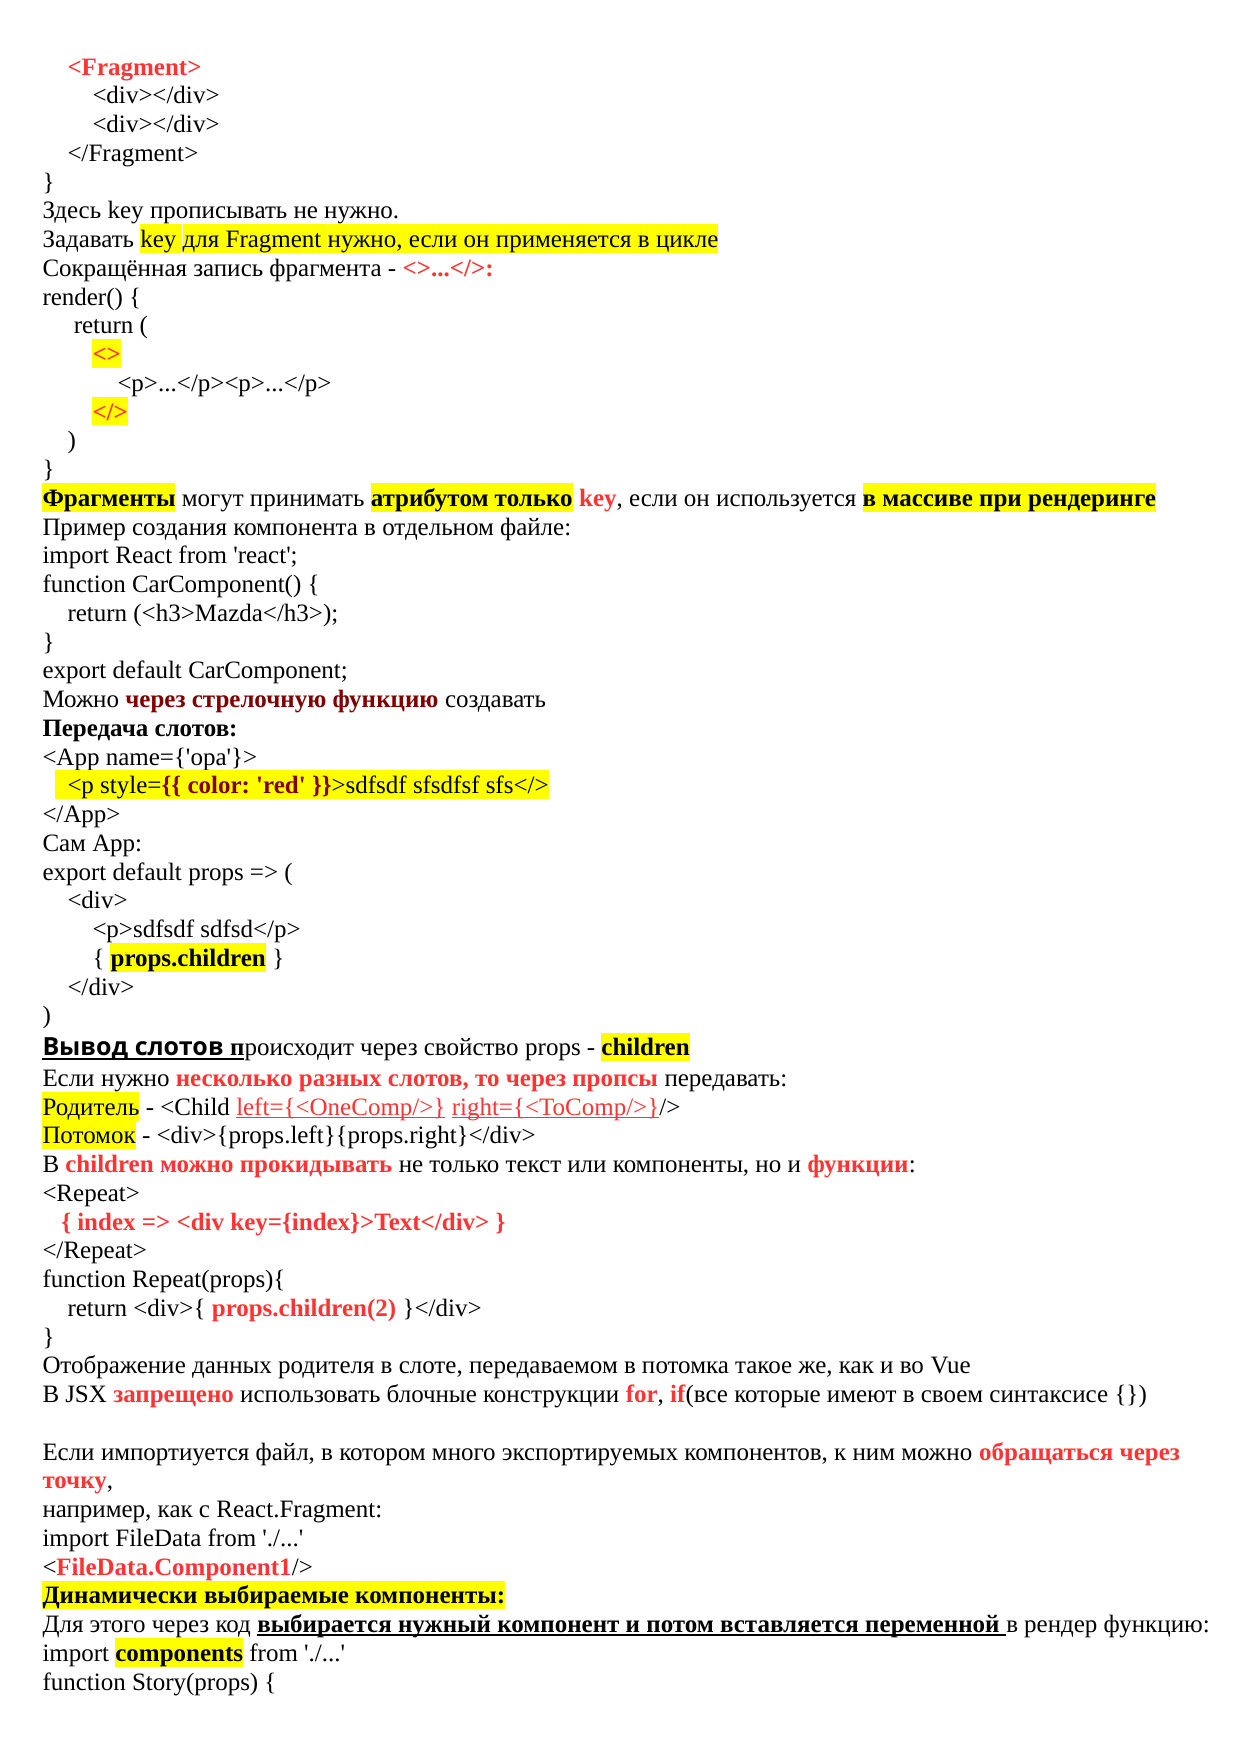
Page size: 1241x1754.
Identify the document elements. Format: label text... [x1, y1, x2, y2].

text <> [42, 339, 1240, 368]
text Передача слотов: [42, 713, 1240, 742]
text } [42, 167, 1240, 195]
text Родитель - <Child left={<OneComp/>} right={<ToComp/>}/> [42, 1092, 1240, 1121]
text return ( [42, 310, 1240, 339]
text Если нужно несколько разных слотов, то через пропсы передавать: [42, 1063, 1240, 1092]
text import components from './...' [42, 1638, 1240, 1667]
text } [42, 1322, 1240, 1351]
text В JSX запрещено использовать блочные конструкции for, if(все которые имеют в своем синтаксисе {}) [42, 1379, 1240, 1408]
text Динамически выбираемые компоненты: [42, 1581, 1240, 1609]
text например, как с React.Fragment: [42, 1494, 1240, 1523]
text export default props => ( [42, 857, 1240, 885]
text </Repeat> [42, 1236, 1240, 1264]
text <div></div> [42, 109, 1240, 138]
text </Fragment> [42, 138, 1240, 167]
text <Repeat> [42, 1178, 1240, 1207]
text { props.children } [42, 943, 1240, 972]
text { index => <div key={index}>Text</div> } [42, 1207, 1240, 1236]
text function Story(props) { [42, 1667, 1240, 1696]
text Здесь key прописывать не нужно. [42, 195, 1240, 224]
text Для этого через код выбирается нужный компонент и потом вставляется переменной в рендер функцию: [42, 1609, 1240, 1638]
text Потомок - <div>{props.left}{props.right}</div> [42, 1121, 1240, 1149]
text <div></div> [42, 80, 1240, 109]
text В children можно прокидывать не только текст или компоненты, но и функции: [42, 1149, 1240, 1178]
text Задавать key для Fragment нужно, если он применяется в цикле [42, 224, 1240, 253]
text Фрагменты могут принимать атрибутом только key, если он используется в массиве при рендеринге [42, 483, 1240, 512]
text Пример создания компонента в отдельном файле: [42, 512, 1240, 540]
text Отображение данных родителя в слоте, передаваемом в потомка такое же, как и во Vue [42, 1351, 1240, 1379]
text return <div>{ props.children(2) }</div> [42, 1293, 1240, 1322]
text </App> [42, 799, 1240, 828]
text Вывод слотов происходит через свойство props - children [42, 1029, 1240, 1063]
text function CarComponent() { return (<h3>Mazda</h3>); } [42, 569, 1240, 655]
text <Fragment> [42, 52, 1240, 80]
text import React from 'react'; [42, 540, 1240, 569]
text <p>sdfsdf sdfsd</p> [42, 914, 1240, 943]
text <App name={'opa'}> [42, 742, 1240, 770]
text ) [42, 425, 1240, 454]
text Если импортиуется файл, в котором много экспортируемых компонентов, к ним можно обращаться через точку, [42, 1437, 1240, 1494]
text render() { [42, 282, 1240, 310]
text <p style={{ color: 'red' }}>sdfsdf sfsdfsf sfs</> [42, 770, 1240, 799]
text ) [42, 1000, 1240, 1029]
text Сам App: [42, 828, 1240, 857]
text export default CarComponent; [42, 655, 1240, 684]
text import FileData from './...' [42, 1523, 1240, 1552]
text } [42, 454, 1240, 483]
text <FileData.Component1/> [42, 1552, 1240, 1581]
text <p>...</p><p>...</p> [42, 368, 1240, 397]
text Сокращённая запись фрагмента - <>...</>: [42, 253, 1240, 282]
text <div> [42, 885, 1240, 914]
text Можно через стрелочную функцию создавать [42, 684, 1240, 713]
text </> [42, 397, 1240, 425]
text function Repeat(props){ [42, 1264, 1240, 1293]
text </div> [42, 972, 1240, 1000]
